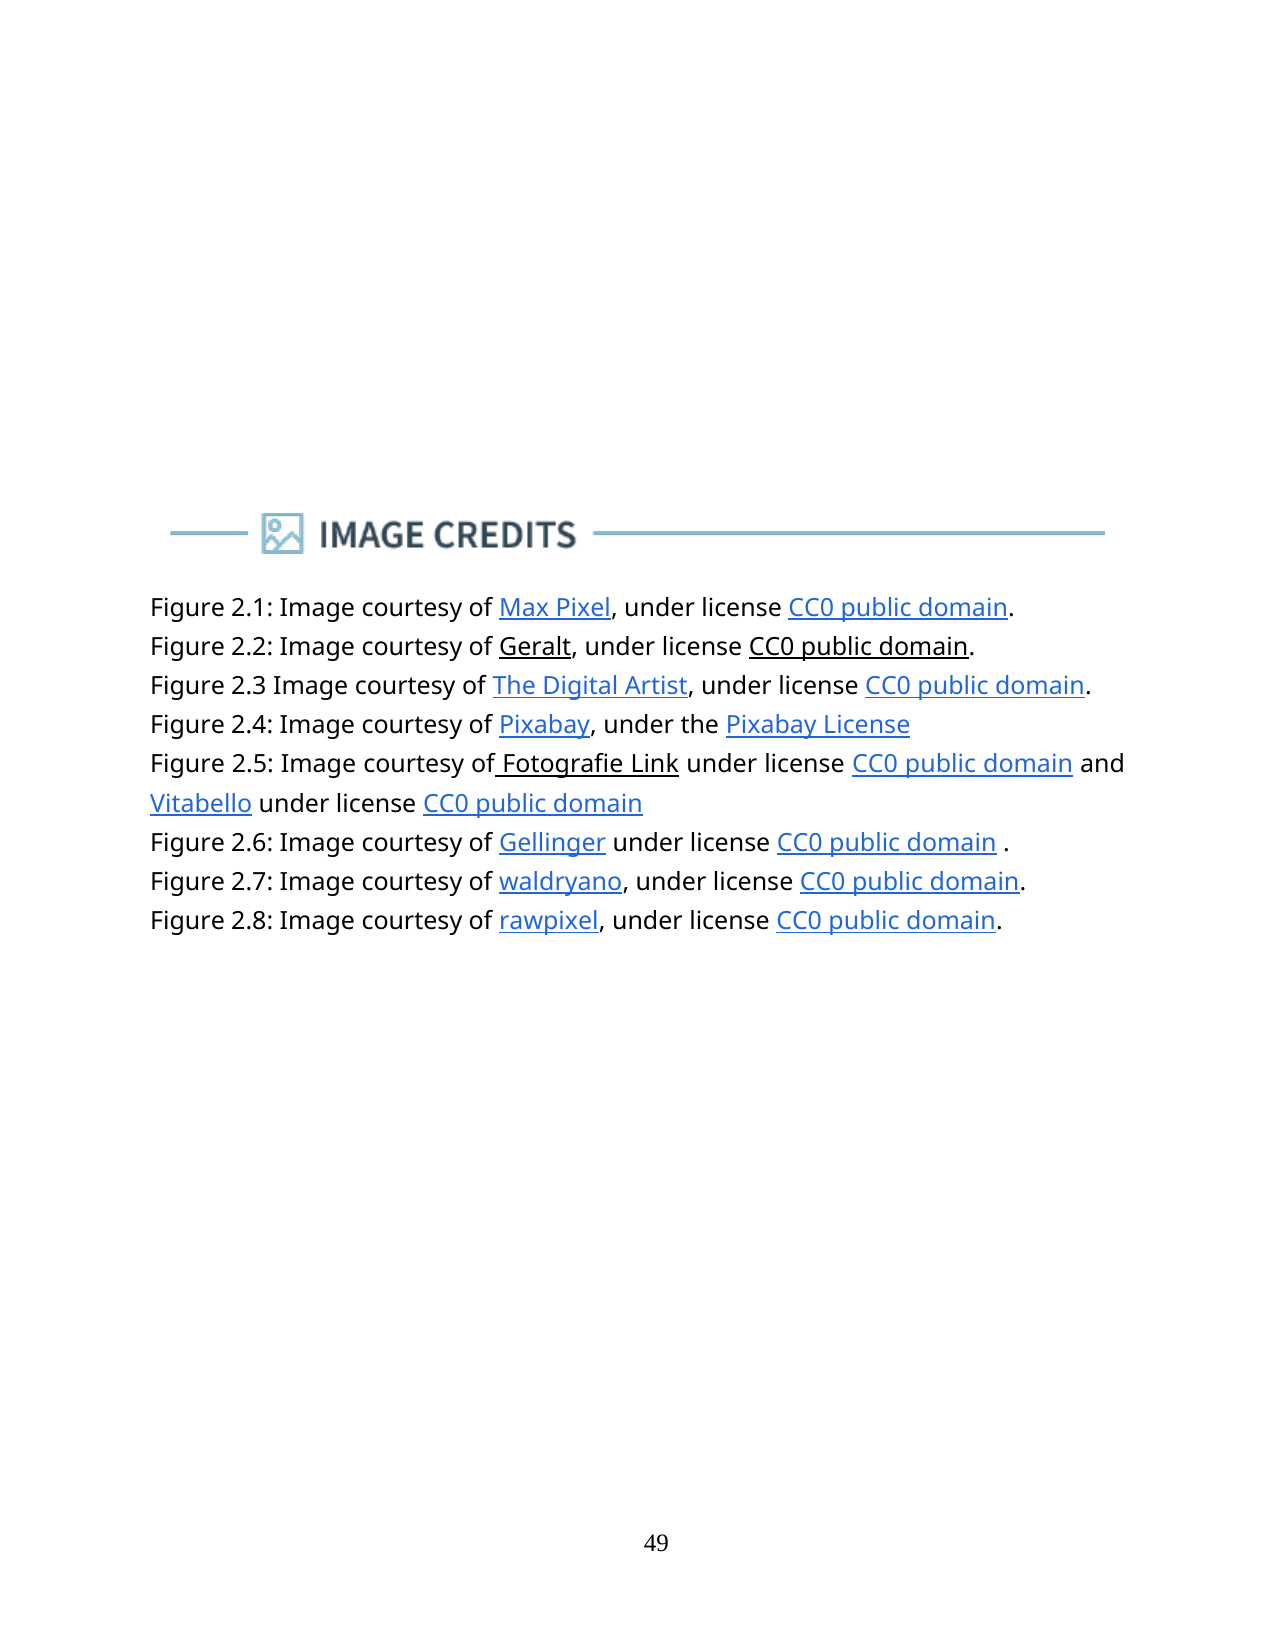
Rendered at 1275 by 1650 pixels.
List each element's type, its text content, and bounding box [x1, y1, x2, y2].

text Figure 2.4: Image courtesy of Pixabay, under the Pixabay License [150, 707, 1125, 741]
text Figure 2.7: Image courtesy of waldryano, under license CC0 public domain. [150, 863, 1125, 898]
text Figure 2.2: Image courtesy of Geralt, under license CC0 public domain. [150, 628, 1125, 663]
picture [170, 513, 1105, 554]
text Figure 2.5: Image courtesy of Fotografie Link under license CC0 public domain and Vitabello under license CC0 public domain [150, 746, 1125, 819]
text Figure 2.3 Image courtesy of The Digital Artist, under license CC0 public domain. [150, 668, 1125, 702]
text Figure 2.1: Image courtesy of Max Pixel, under license CC0 public domain. [150, 589, 1125, 623]
text Figure 2.8: Image courtesy of rawpixel, under license CC0 public domain. [150, 903, 1125, 937]
text Figure 2.6: Image courtesy of Gellinger under license CC0 public domain . [150, 824, 1125, 858]
